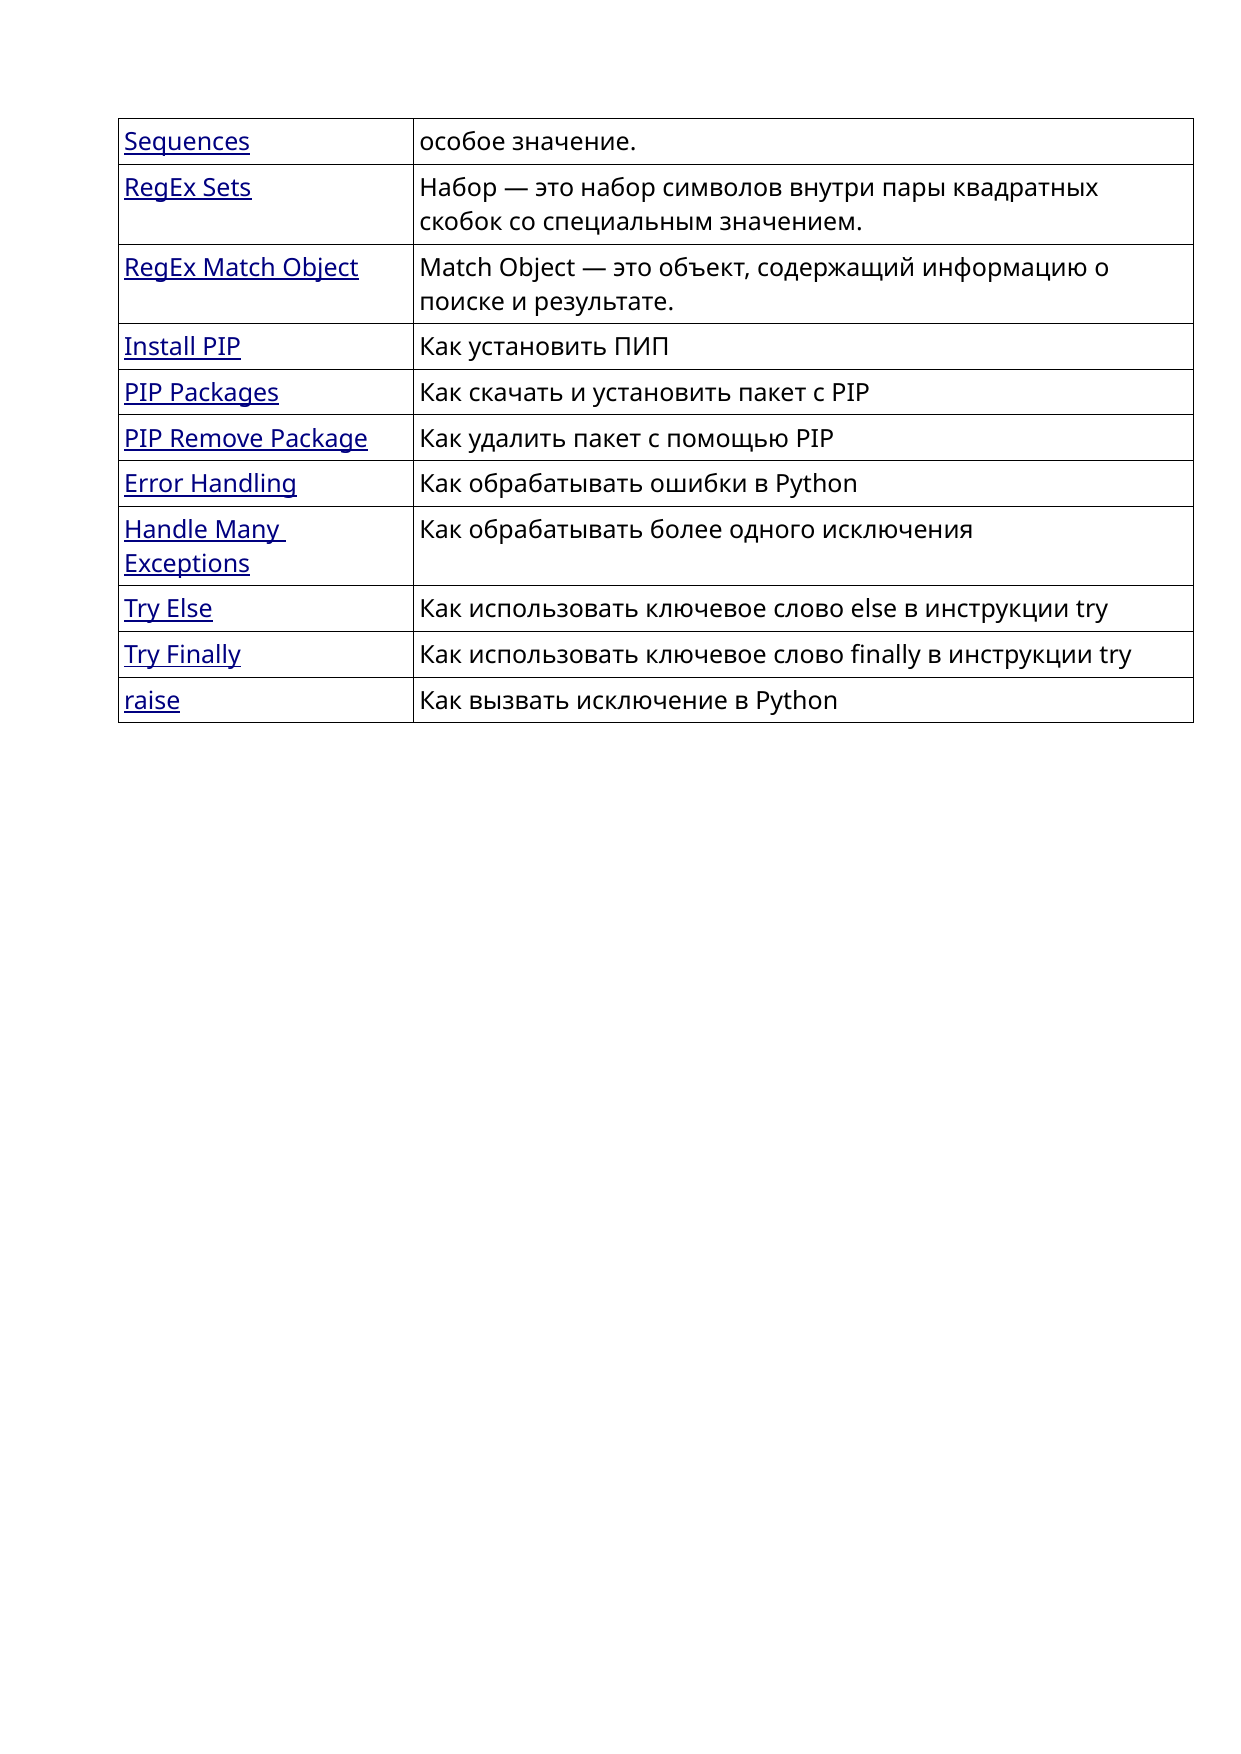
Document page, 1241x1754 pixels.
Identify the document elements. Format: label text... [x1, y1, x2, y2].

table_cell PIP Remove Package [119, 415, 413, 460]
table_cell Как установить ПИП [414, 324, 1193, 369]
table_cell RegEx Sets [119, 165, 413, 243]
table_cell Как обрабатывать более одного исключения [414, 507, 1193, 585]
table_cell особое значение. [414, 119, 1193, 164]
table_cell Как удалить пакет с помощью PIP [414, 415, 1193, 460]
table_cell Как обрабатывать ошибки в Python [414, 461, 1193, 506]
table_cell Try Finally [119, 632, 413, 677]
table_cell Error Handling [119, 461, 413, 506]
table_cell Как использовать ключевое слово else в инструкции try [414, 586, 1193, 631]
table_cell RegEx Match Object [119, 245, 413, 323]
table_cell Match Object — это объект, содержащий информацию о поиске и результате. [414, 245, 1193, 323]
table_cell Handle Many Exceptions [119, 507, 413, 585]
table_cell Try Else [119, 586, 413, 631]
table_cell Как скачать и установить пакет с PIP [414, 370, 1193, 414]
table_cell raise [119, 678, 413, 722]
table_cell Как вызвать исключение в Python [414, 678, 1193, 722]
table_cell Как использовать ключевое слово finally в инструкции try [414, 632, 1193, 677]
table_cell Набор — это набор символов внутри пары квадратных скобок со специальным значением. [414, 165, 1193, 243]
table_cell Install PIP [119, 324, 413, 369]
table_cell Sequences [119, 119, 413, 164]
table_cell PIP Packages [119, 370, 413, 414]
